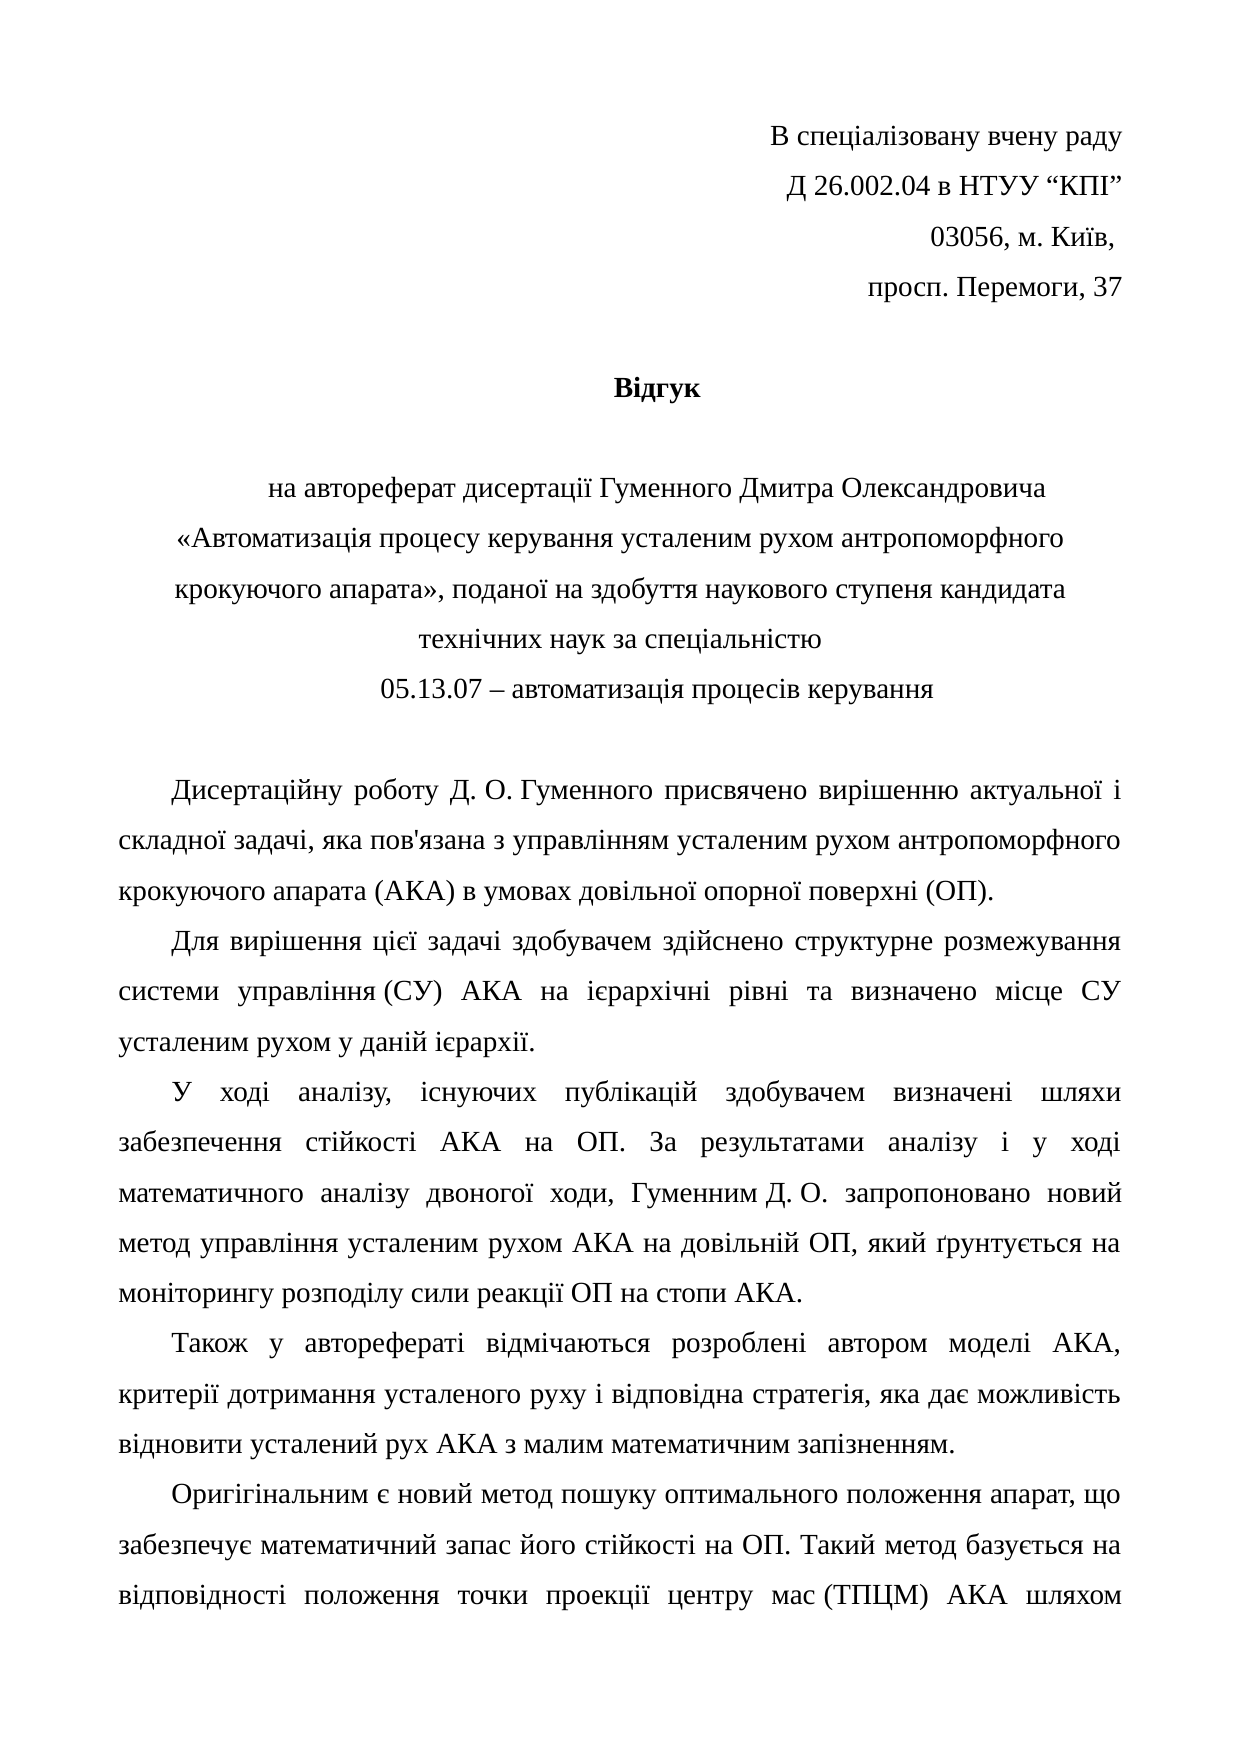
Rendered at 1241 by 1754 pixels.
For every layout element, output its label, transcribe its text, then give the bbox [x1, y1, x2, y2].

text 05.13.07 – автоматизація процесів керування [118, 672, 1122, 705]
text Для вирішення цієї задачі здобувачем здійснено структурне розмежування системи управління (СУ) АКА на ієрархічні рівні та визначено місце СУ усталеним рухом у даній ієрархії. [118, 923, 1122, 1057]
text В спеціалізовану вчену раду [118, 118, 1122, 152]
text Дисертаційну роботу Д. О. Гуменного присвячено вирішенню актуальної і складної задачі, яка пов'язана з управлінням усталеним рухом антропоморфного крокуючого апарата (АКА) в умовах довільної опорної поверхні (ОП). [118, 772, 1122, 906]
text Також у авторефераті відмічаються розроблені автором моделі АКА, критерії дотримання усталеного руху і відповідна стратегія, яка дає можливість відновити усталений рух АКА з малим математичним запізненням. [118, 1326, 1122, 1460]
text просп. Перемоги, 37 [118, 269, 1122, 303]
text У ході аналізу, існуючих публікацій здобувачем визначені шляхи забезпечення стійкості АКА на ОП. За результатами аналізу і у ході математичного аналізу двоногої ходи, Гуменним Д. О. запропоновано новий метод управління усталеним рухом АКА на довільній ОП, який ґрунтується на моніторингу розподілу сили реакції ОП на стопи АКА. [118, 1074, 1122, 1309]
text Д 26.002.04 в НТУУ “КПІ” [118, 168, 1122, 202]
text на автореферат дисертації Гуменного Дмитра Олександровича «Автоматизація процесу керування усталеним рухом антропоморфного крокуючого апарата», поданої на здобуття наукового ступеня кандидата технічних наук за спеціальністю [118, 470, 1122, 655]
text Відгук [118, 370, 1122, 403]
text Оригігінальним є новий метод пошуку оптимального положення апарат, що забезпечує математичний запас його стійкості на ОП. Такий метод базується на відповідності положення точки проекції центру мас (ТПЦМ) АКА шляхом [118, 1477, 1122, 1611]
text 03056, м. Київ, [118, 219, 1122, 252]
